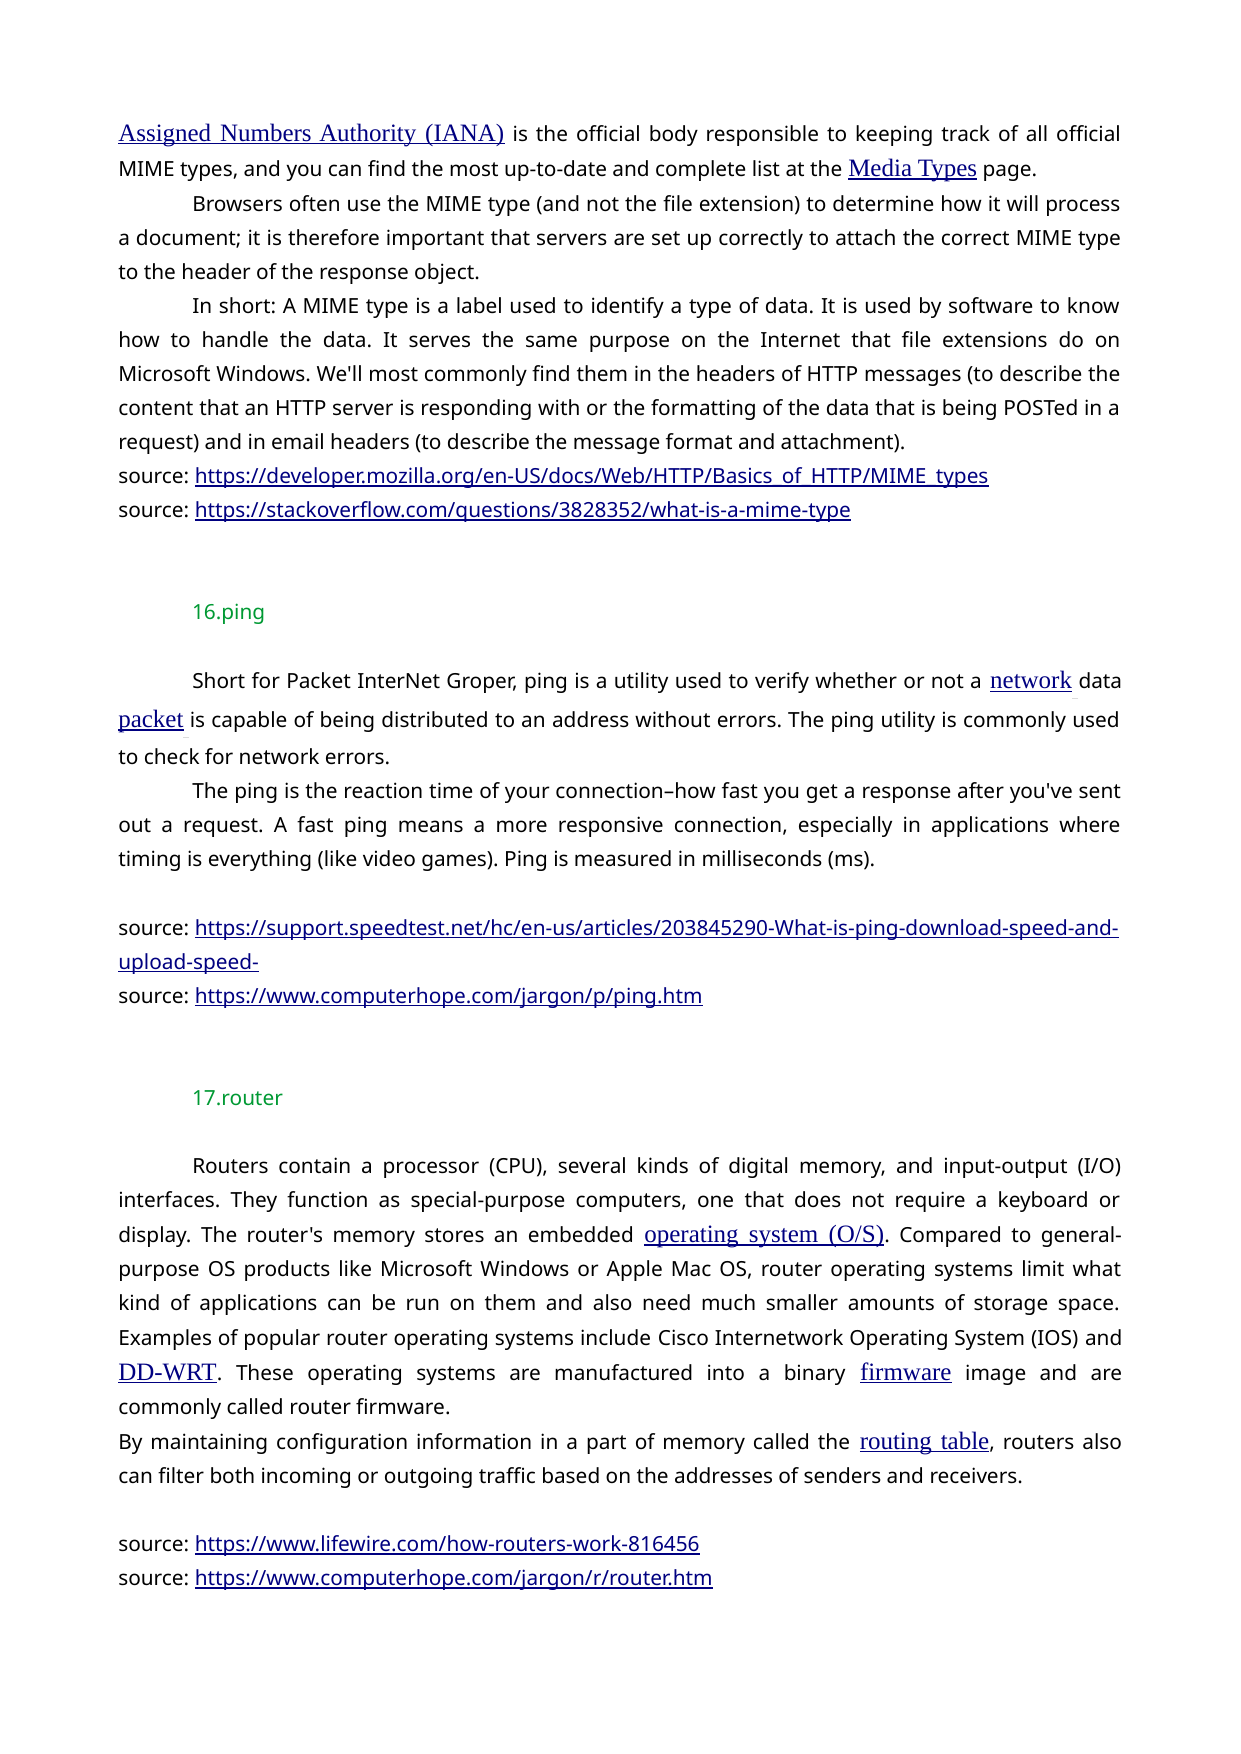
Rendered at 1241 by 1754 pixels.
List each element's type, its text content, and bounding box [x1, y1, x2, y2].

text source: https://www.computerhope.com/jargon/p/ping.htm [118, 981, 1122, 1009]
text source: https://www.lifewire.com/how-routers-work-816456 [118, 1529, 1122, 1558]
text Routers contain a processor (CPU), several kinds of digital memory, and input-output (I/O) interfaces. They function as special-purpose computers, one that does not require a keyboard or display. The router's memory stores an embedded operating system (O/S). Compared to general-purpose OS products like Microsoft Windows or Apple Mac OS, router operating systems limit what kind of applications can be run on them and also need much smaller amounts of storage space. Examples of popular router operating systems include Cisco Internetwork Operating System (IOS) and DD-WRT. These operating systems are manufactured into a binary firmware image and are commonly called router firmware. [118, 1151, 1122, 1420]
text In short: A MIME type is a label used to identify a type of data. It is used by software to know how to handle the data. It serves the same purpose on the Internet that file extensions do on Microsoft Windows. We'll most commonly find them in the headers of HTTP messages (to describe the content that an HTTP server is responding with or the formatting of the data that is being POSTed in a request) and in email headers (to describe the message format and attachment). [118, 291, 1122, 456]
text source: https://developer.mozilla.org/en-US/docs/Web/HTTP/Basics_of_HTTP/MIME_types [118, 461, 1122, 489]
list ping [118, 597, 1122, 626]
text The ping is the reaction time of your connection–how fast you get a response after you've sent out a request. A fast ping means a more responsive connection, especially in applications where timing is everything (like video games). Ping is measured in milliseconds (ms). [118, 776, 1122, 873]
text source: https://support.speedtest.net/hc/en-us/articles/203845290-What-is-ping-download-speed-and-upload-speed- [118, 913, 1122, 975]
text Short for Packet InterNet Groper, ping is a utility used to verify whether or not a network data packet is capable of being distributed to an address without errors. The ping utility is commonly used to check for network errors. [118, 666, 1122, 771]
text source: https://www.computerhope.com/jargon/r/router.htm [118, 1563, 1122, 1592]
list router [118, 1083, 1122, 1111]
text source: https://stackoverflow.com/questions/3828352/what-is-a-mime-type [118, 495, 1122, 524]
text Browsers often use the MIME type (and not the file extension) to determine how it will process a document; it is therefore important that servers are set up correctly to attach the correct MIME type to the header of the response object. [118, 189, 1122, 285]
text Assigned Numbers Authority (IANA) is the official body responsible to keeping track of all official MIME types, and you can find the most up-to-date and complete list at the Media Types page. [118, 118, 1122, 183]
text By maintaining configuration information in a part of memory called the routing table, routers also can filter both incoming or outgoing traffic based on the addresses of senders and receivers. [118, 1426, 1122, 1489]
